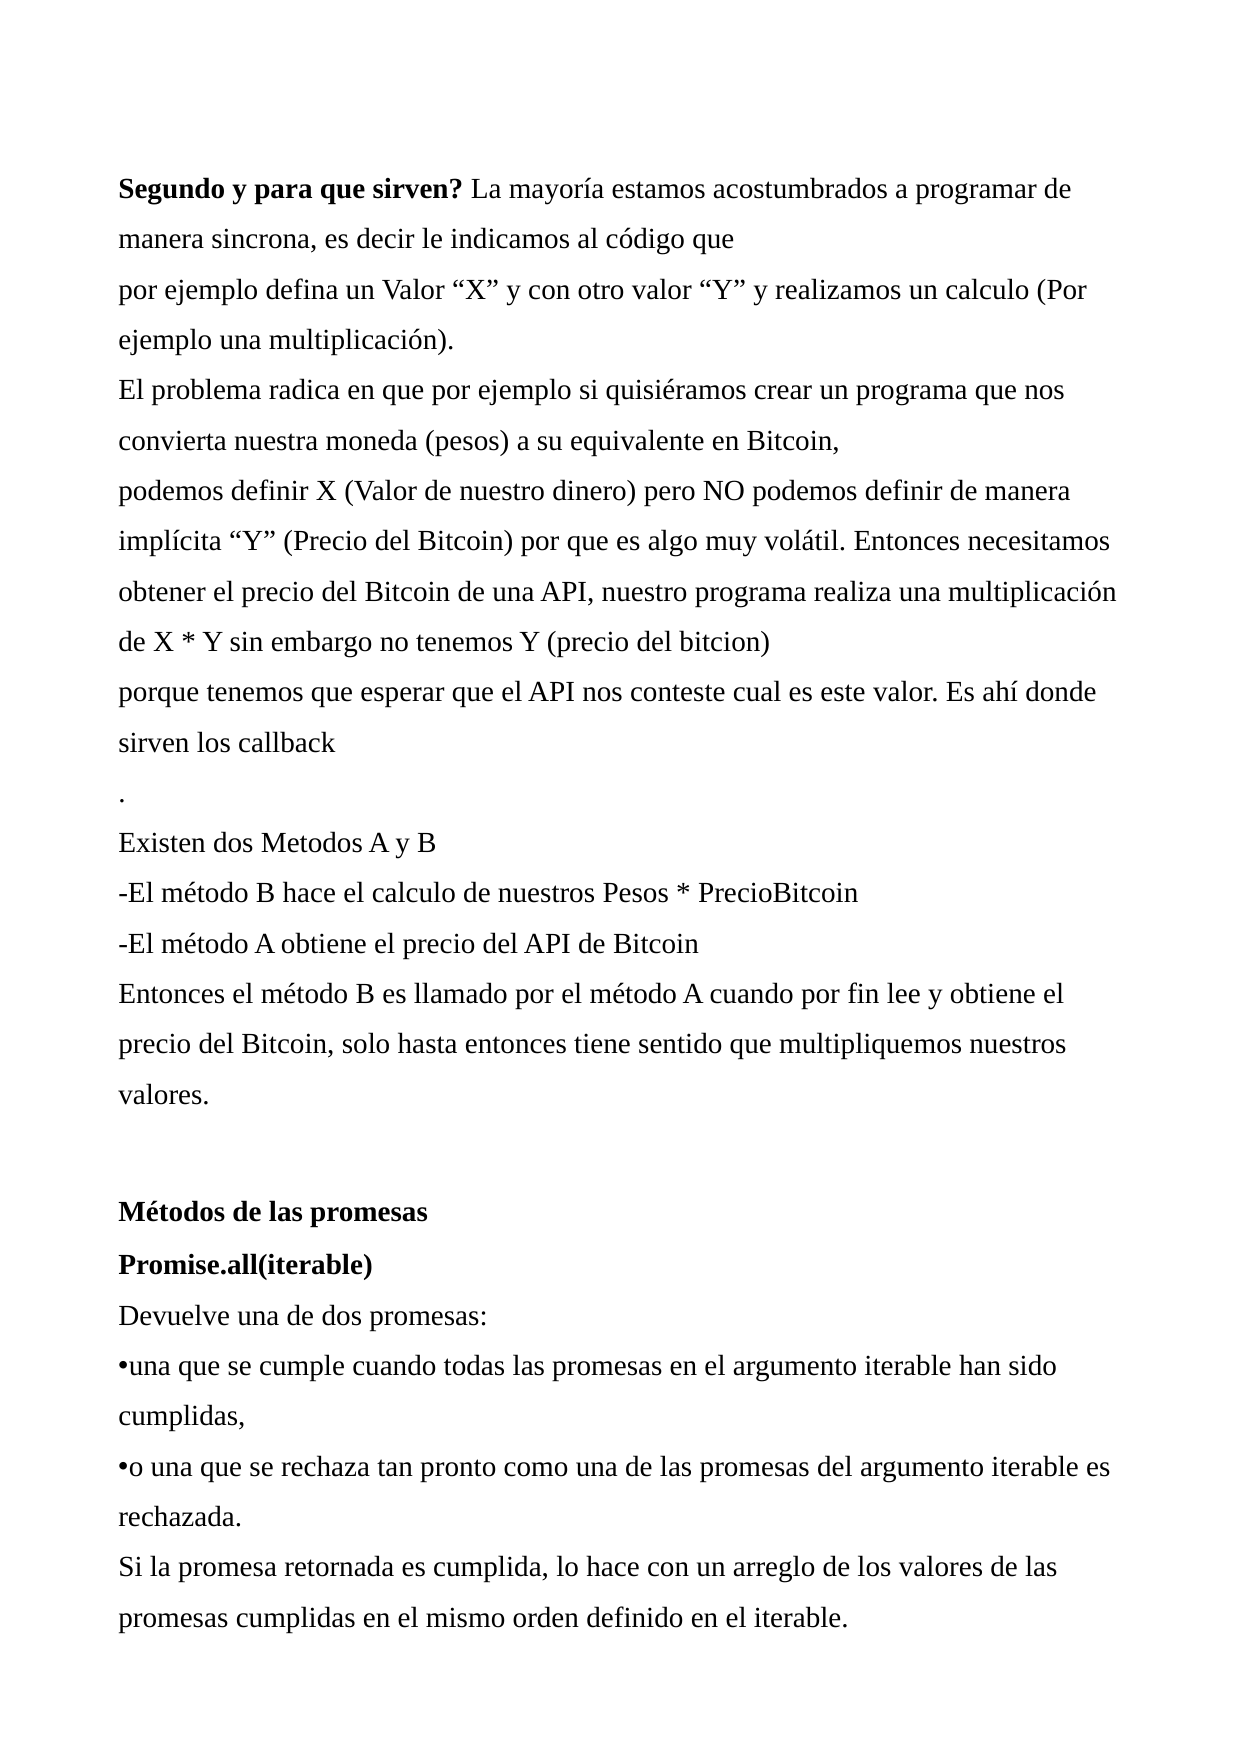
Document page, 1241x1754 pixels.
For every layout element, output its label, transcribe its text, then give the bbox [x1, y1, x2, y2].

list o una que se rechaza tan pronto como una de las promesas del argumento iterable es rechazada. [118, 1449, 1122, 1533]
text El problema radica en que por ejemplo si quisiéramos crear un programa que nos convierta nuestra moneda (pesos) a su equivalente en Bitcoin, podemos definir X (Valor de nuestro dinero) pero NO podemos definir de manera implícita “Y” (Precio del Bitcoin) por que es algo muy volátil. Entonces necesitamos obtener el precio del Bitcoin de una API, nuestro programa realiza una multiplicación de X * Y sin embargo no tenemos Y (precio del bitcion) porque tenemos que esperar que el API nos conteste cual es este valor. Es ahí donde sirven los callback . Existen dos Metodos A y B -El método B hace el calculo de nuestros Pesos * PrecioBitcoin -El método A obtiene el precio del API de Bitcoin Entonces el método B es llamado por el método A cuando por fin lee y obtiene el precio del Bitcoin, solo hasta entonces tiene sentido que multipliquemos nuestros valores. [118, 372, 1122, 1110]
text Segundo y para que sirven? La mayoría estamos acostumbrados a programar de manera sincrona, es decir le indicamos al código que por ejemplo defina un Valor “X” y con otro valor “Y” y realizamos un calculo (Por ejemplo una multiplicación). [118, 171, 1122, 356]
text Métodos de las promesas [118, 1194, 1122, 1228]
text Si la promesa retornada es cumplida, lo hace con un arreglo de los valores de las promesas cumplidas en el mismo orden definido en el iterable. [118, 1549, 1122, 1633]
text Promise.all(iterable) Devuelve una de dos promesas: [118, 1247, 1122, 1331]
list una que se cumple cuando todas las promesas en el argumento iterable han sido cumplidas, [118, 1348, 1122, 1432]
